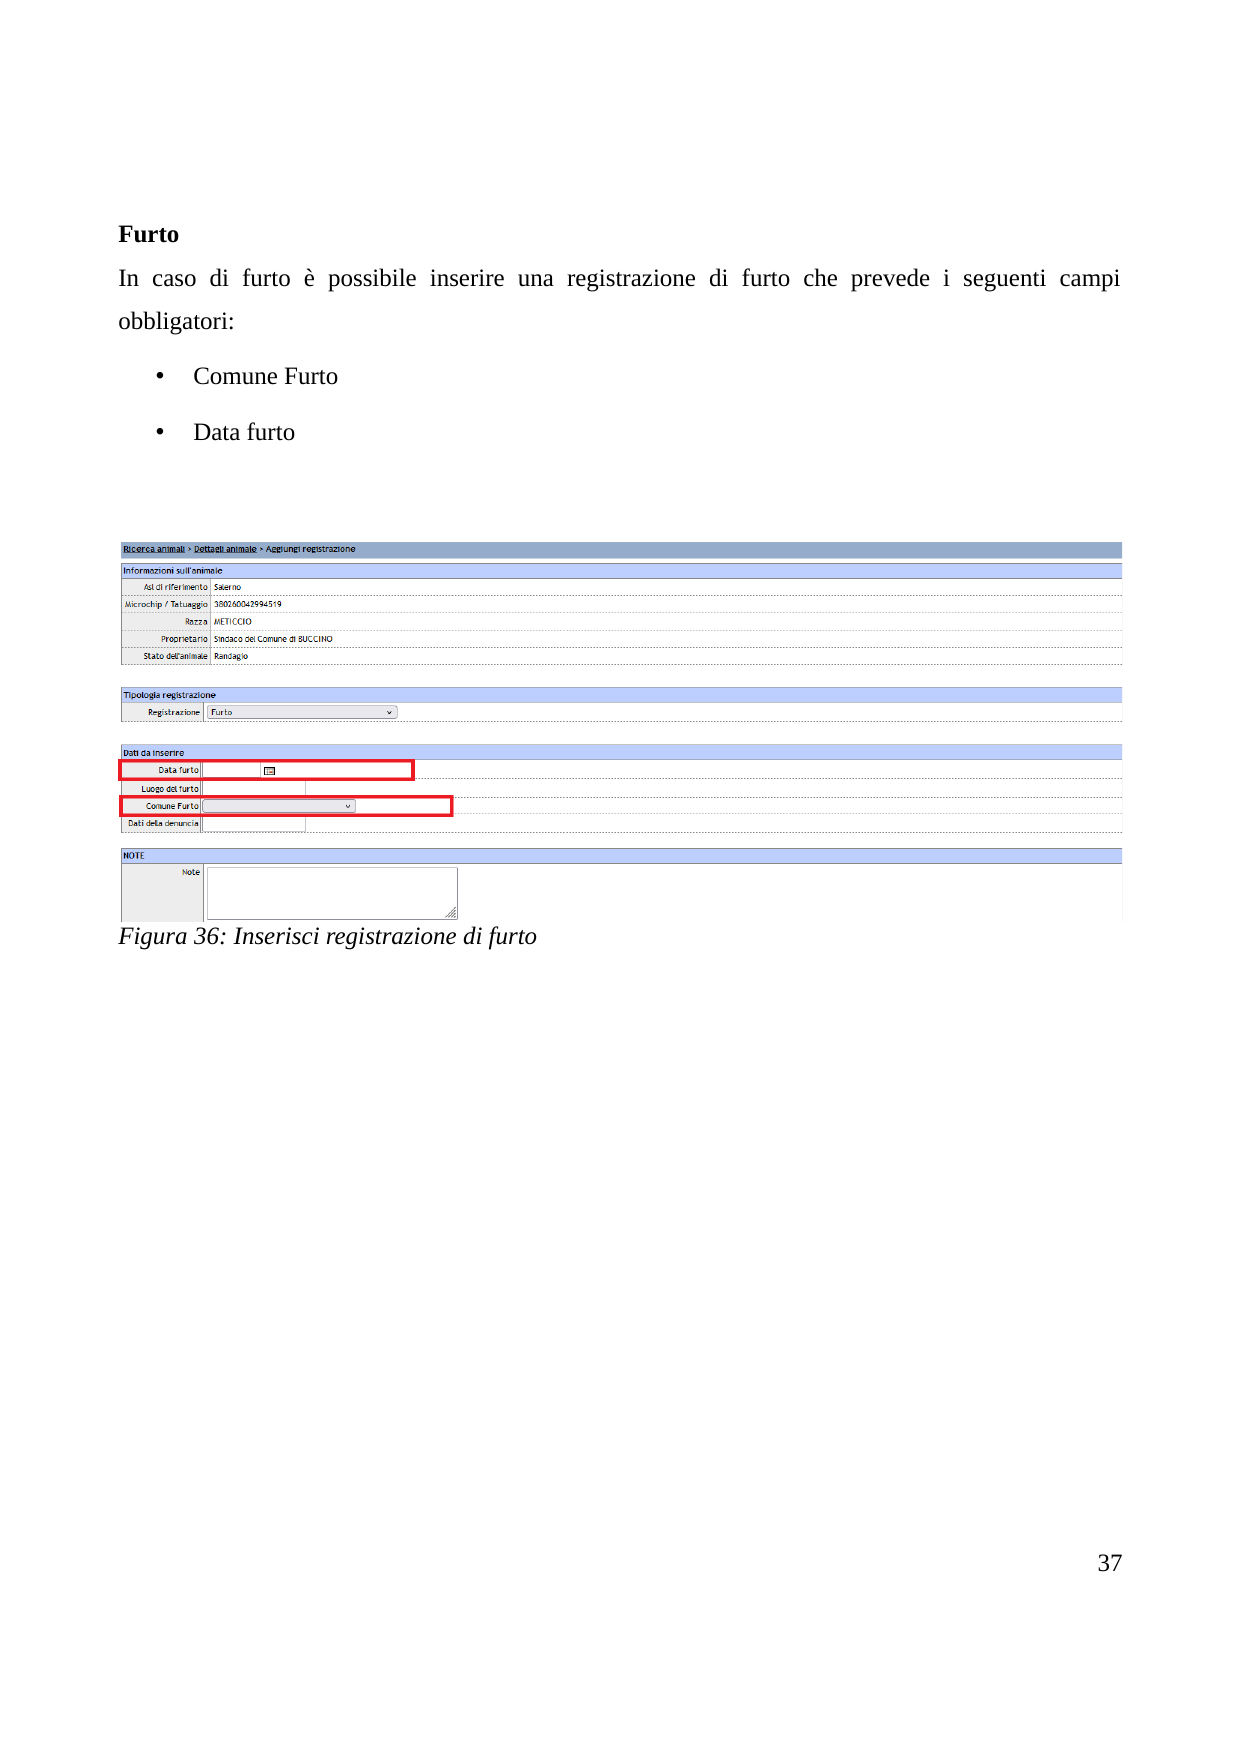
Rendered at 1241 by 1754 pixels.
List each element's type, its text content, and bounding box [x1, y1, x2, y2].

picture [118, 540, 1123, 922]
list Comune Furto [156, 361, 1122, 390]
list Data furto [156, 417, 1122, 446]
text Furto In caso di furto è possibile inserire una registrazione di furto che prevede i seguenti campi obbligatori: [118, 176, 1122, 334]
text Figura 36: Inserisci registrazione di furto [118, 922, 1122, 950]
text [118, 1465, 1122, 1494]
